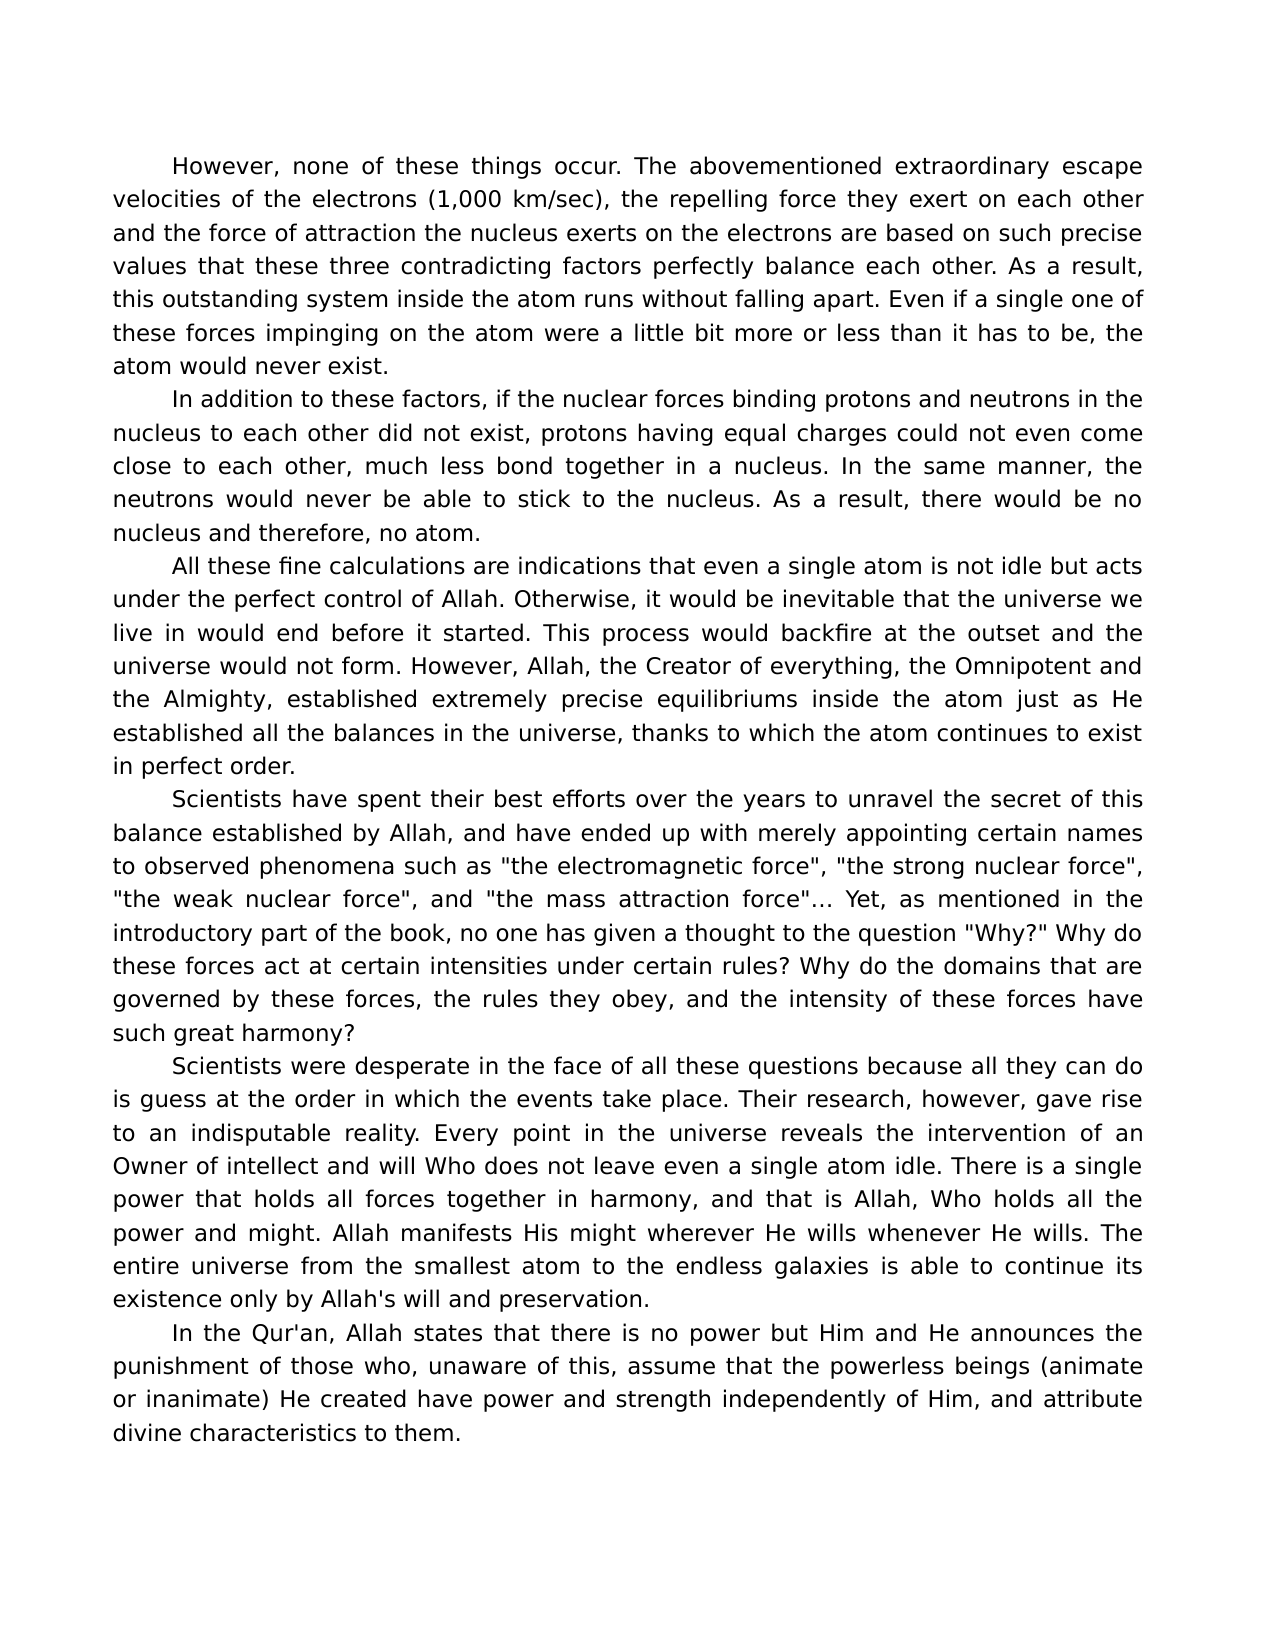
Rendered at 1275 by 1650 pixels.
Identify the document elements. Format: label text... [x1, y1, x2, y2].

text In the Qur'an, Allah states that there is no power but Him and He announces the punishment of those who, unaware of this, assume that the powerless beings (animate or inanimate) He created have power and strength independently of Him, and attribute divine characteristics to them. [112, 1314, 1145, 1448]
text Scientists were desperate in the face of all these questions because all they can do is guess at the order in which the events take place. Their research, however, gave rise to an indisputable reality. Every point in the universe reveals the intervention of an Owner of intellect and will Who does not leave even a single atom idle. There is a single power that holds all forces together in harmony, and that is Allah, Who holds all the power and might. Allah manifests His might wherever He wills whenever He wills. The entire universe from the smallest atom to the endless galaxies is able to continue its existence only by Allah's will and preservation. [112, 1048, 1145, 1314]
text Scientists have spent their best efforts over the years to unravel the secret of this balance established by Allah, and have ended up with merely appointing certain names to observed phenomena such as "the electromagnetic force", "the strong nuclear force", "the weak nuclear force", and "the mass attraction force"… Yet, as mentioned in the introductory part of the book, no one has given a thought to the question "Why?" Why do these forces act at certain intensities under certain rules? Why do the domains that are governed by these forces, the rules they obey, and the intensity of these forces have such great harmony? [112, 781, 1145, 1048]
text However, none of these things occur. The abovementioned extraordinary escape velocities of the electrons (1,000 km/sec), the repelling force they exert on each other and the force of attraction the nucleus exerts on the electrons are based on such precise values that these three contradicting factors perfectly balance each other. As a result, this outstanding system inside the atom runs without falling apart. Even if a single one of these forces impinging on the atom were a little bit more or less than it has to be, the atom would never exist. [112, 148, 1145, 381]
text All these fine calculations are indications that even a single atom is not idle but acts under the perfect control of Allah. Otherwise, it would be inevitable that the universe we live in would end before it started. This process would backfire at the outset and the universe would not form. However, Allah, the Creator of everything, the Omnipotent and the Almighty, established extremely precise equilibriums inside the atom just as He established all the balances in the universe, thanks to which the atom continues to exist in perfect order. [112, 548, 1145, 781]
text In addition to these factors, if the nuclear forces binding protons and neutrons in the nucleus to each other did not exist, protons having equal charges could not even come close to each other, much less bond together in a nucleus. In the same manner, the neutrons would never be able to stick to the nucleus. As a result, there would be no nucleus and therefore, no atom. [112, 381, 1145, 548]
